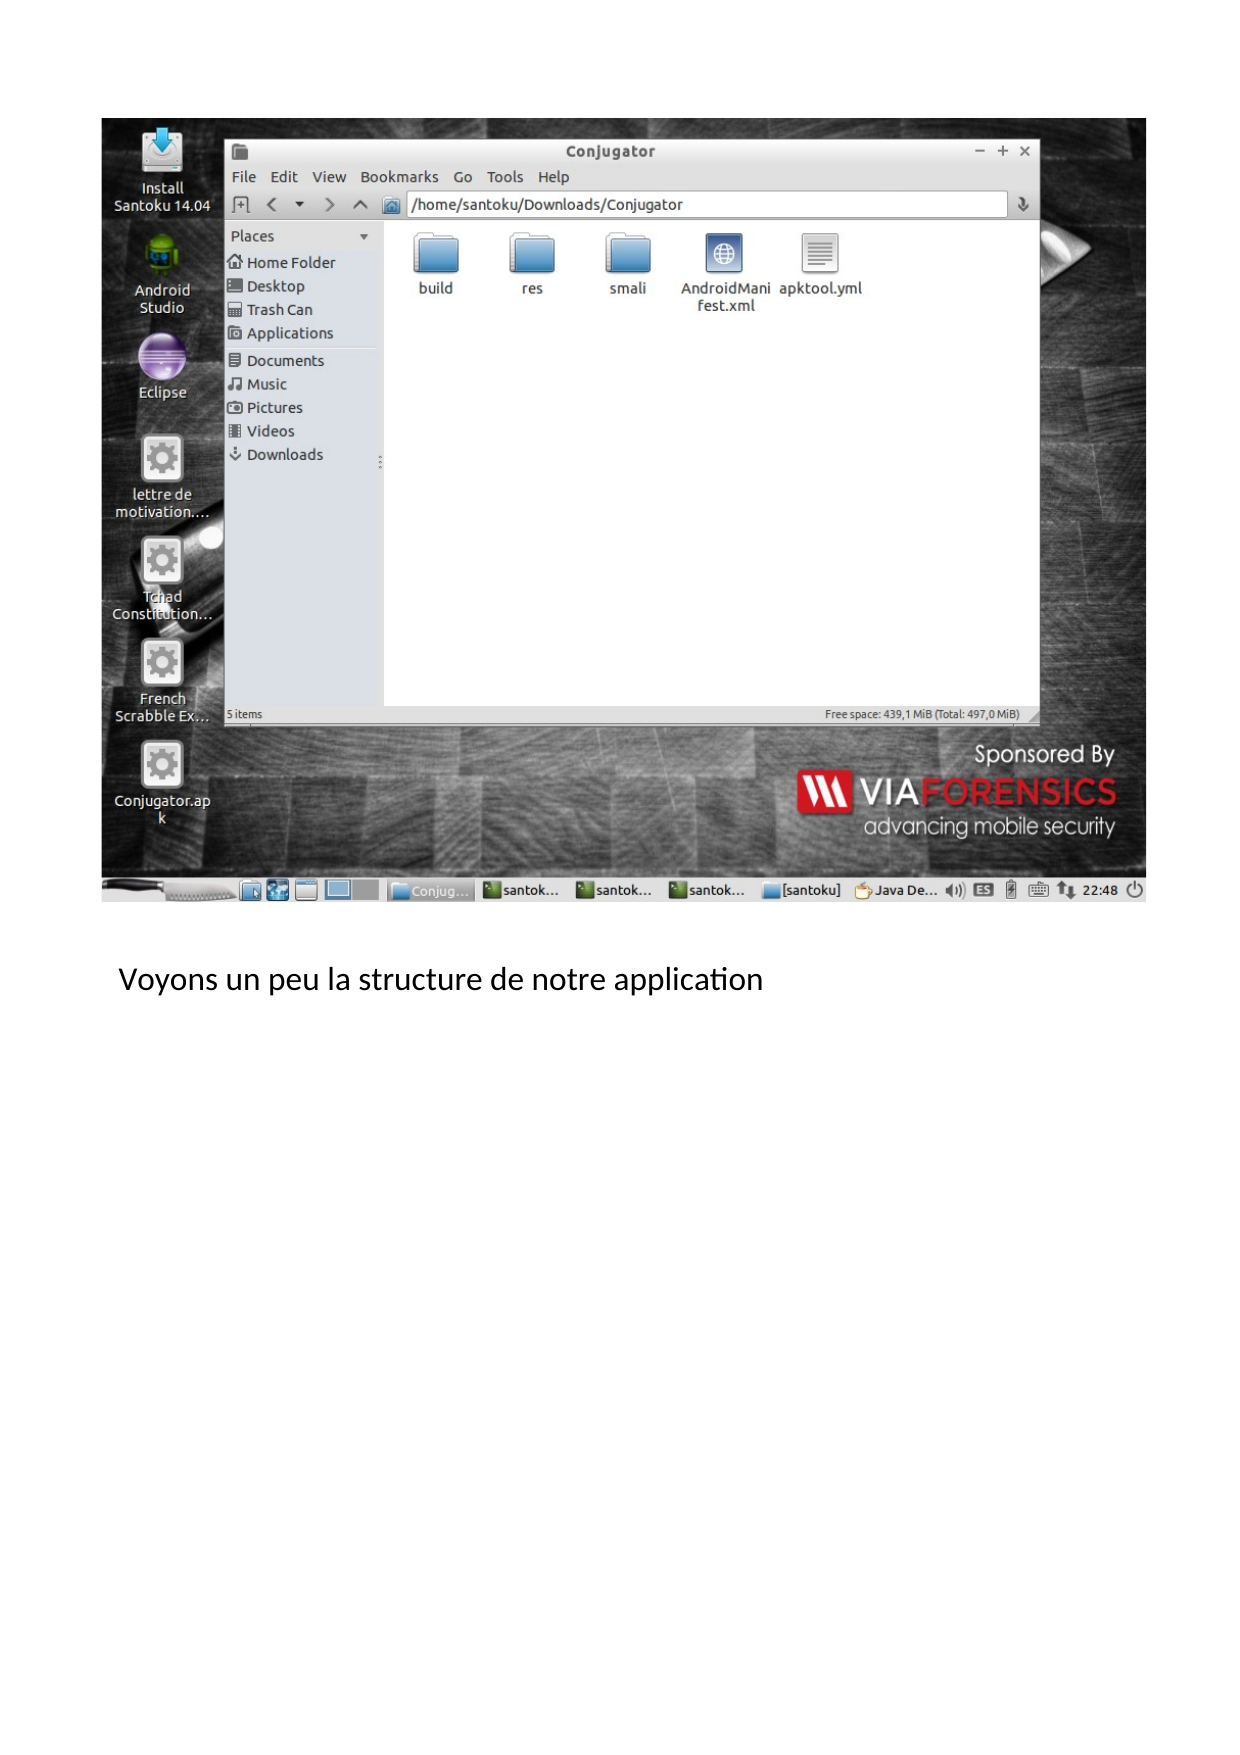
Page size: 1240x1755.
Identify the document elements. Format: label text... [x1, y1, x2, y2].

text Voyons un peu la structure de notre application [118, 958, 1119, 999]
